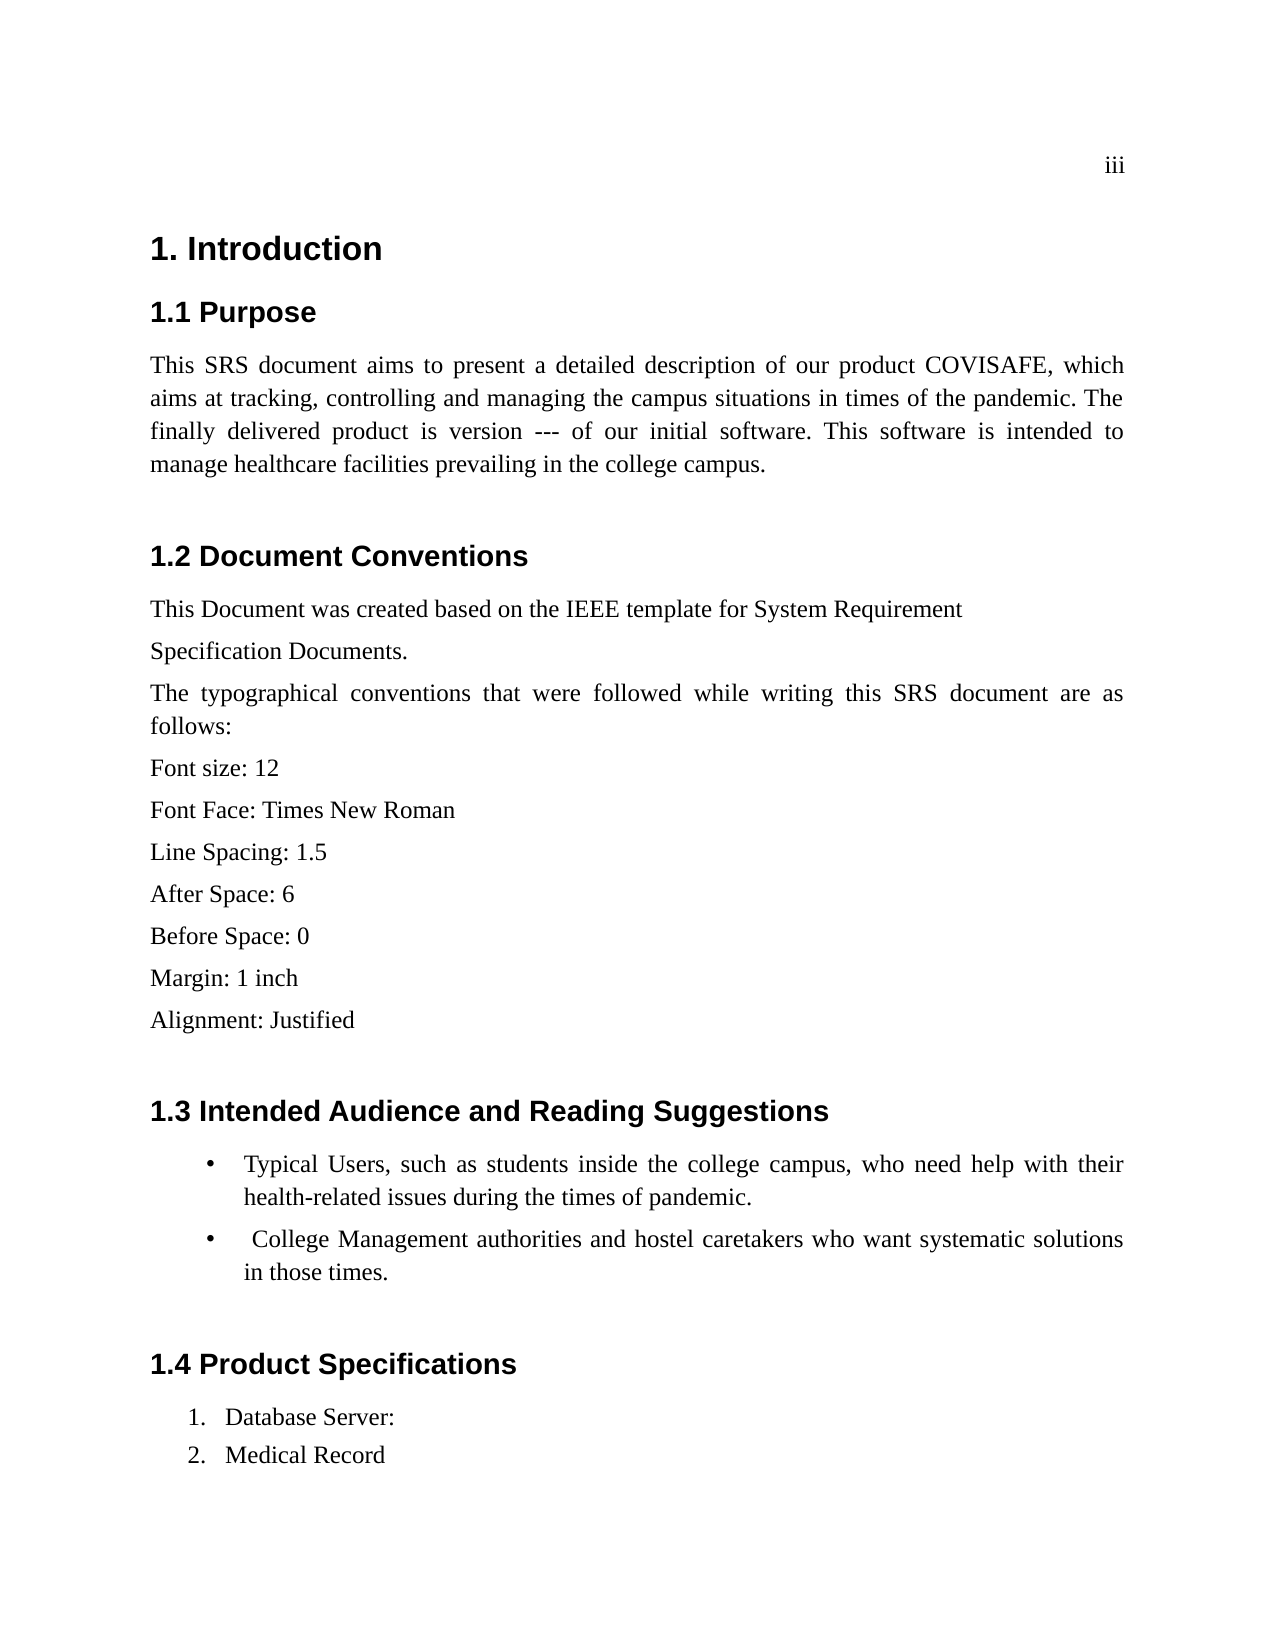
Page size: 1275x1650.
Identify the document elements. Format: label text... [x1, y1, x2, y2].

text After Space: 6 [150, 879, 1125, 907]
list Medical Record [187, 1440, 1125, 1469]
text Before Space: 0 [150, 921, 1125, 949]
text Font Face: Times New Roman [150, 795, 1125, 823]
text This SRS document aims to present a detailed description of our product COVISAFE, which aims at tracking, controlling and managing the campus situations in times of the pandemic. The finally delivered product is version --- of our initial software. This software is intended to manage healthcare facilities prevailing in the college campus. [150, 350, 1125, 478]
list Typical Users, such as students inside the college campus, who need help with their health-related issues during the times of pandemic. [206, 1149, 1125, 1211]
subtitle 1.1 Purpose [150, 295, 1125, 328]
text The typographical conventions that were followed while writing this SRS document are as follows: [150, 678, 1125, 739]
text Font size: 12 [150, 753, 1125, 782]
subtitle 1.2 Document Conventions [150, 539, 1125, 572]
text Line Spacing: 1.5 [150, 837, 1125, 866]
subtitle 1.4 Product Specifications [150, 1347, 1125, 1381]
subtitle 1.3 Intended Audience and Reading Suggestions [150, 1094, 1125, 1128]
subtitle 1. Introduction [150, 229, 1125, 268]
text Alignment: Justified [150, 1005, 1125, 1033]
list Database Server: [187, 1402, 1125, 1431]
text Specification Documents. [150, 636, 1125, 664]
text Margin: 1 inch [150, 963, 1125, 991]
text This Document was created based on the IEEE template for System Requirement [150, 594, 1125, 623]
list College Management authorities and hostel caretakers who want systematic solutions in those times. [206, 1224, 1125, 1286]
